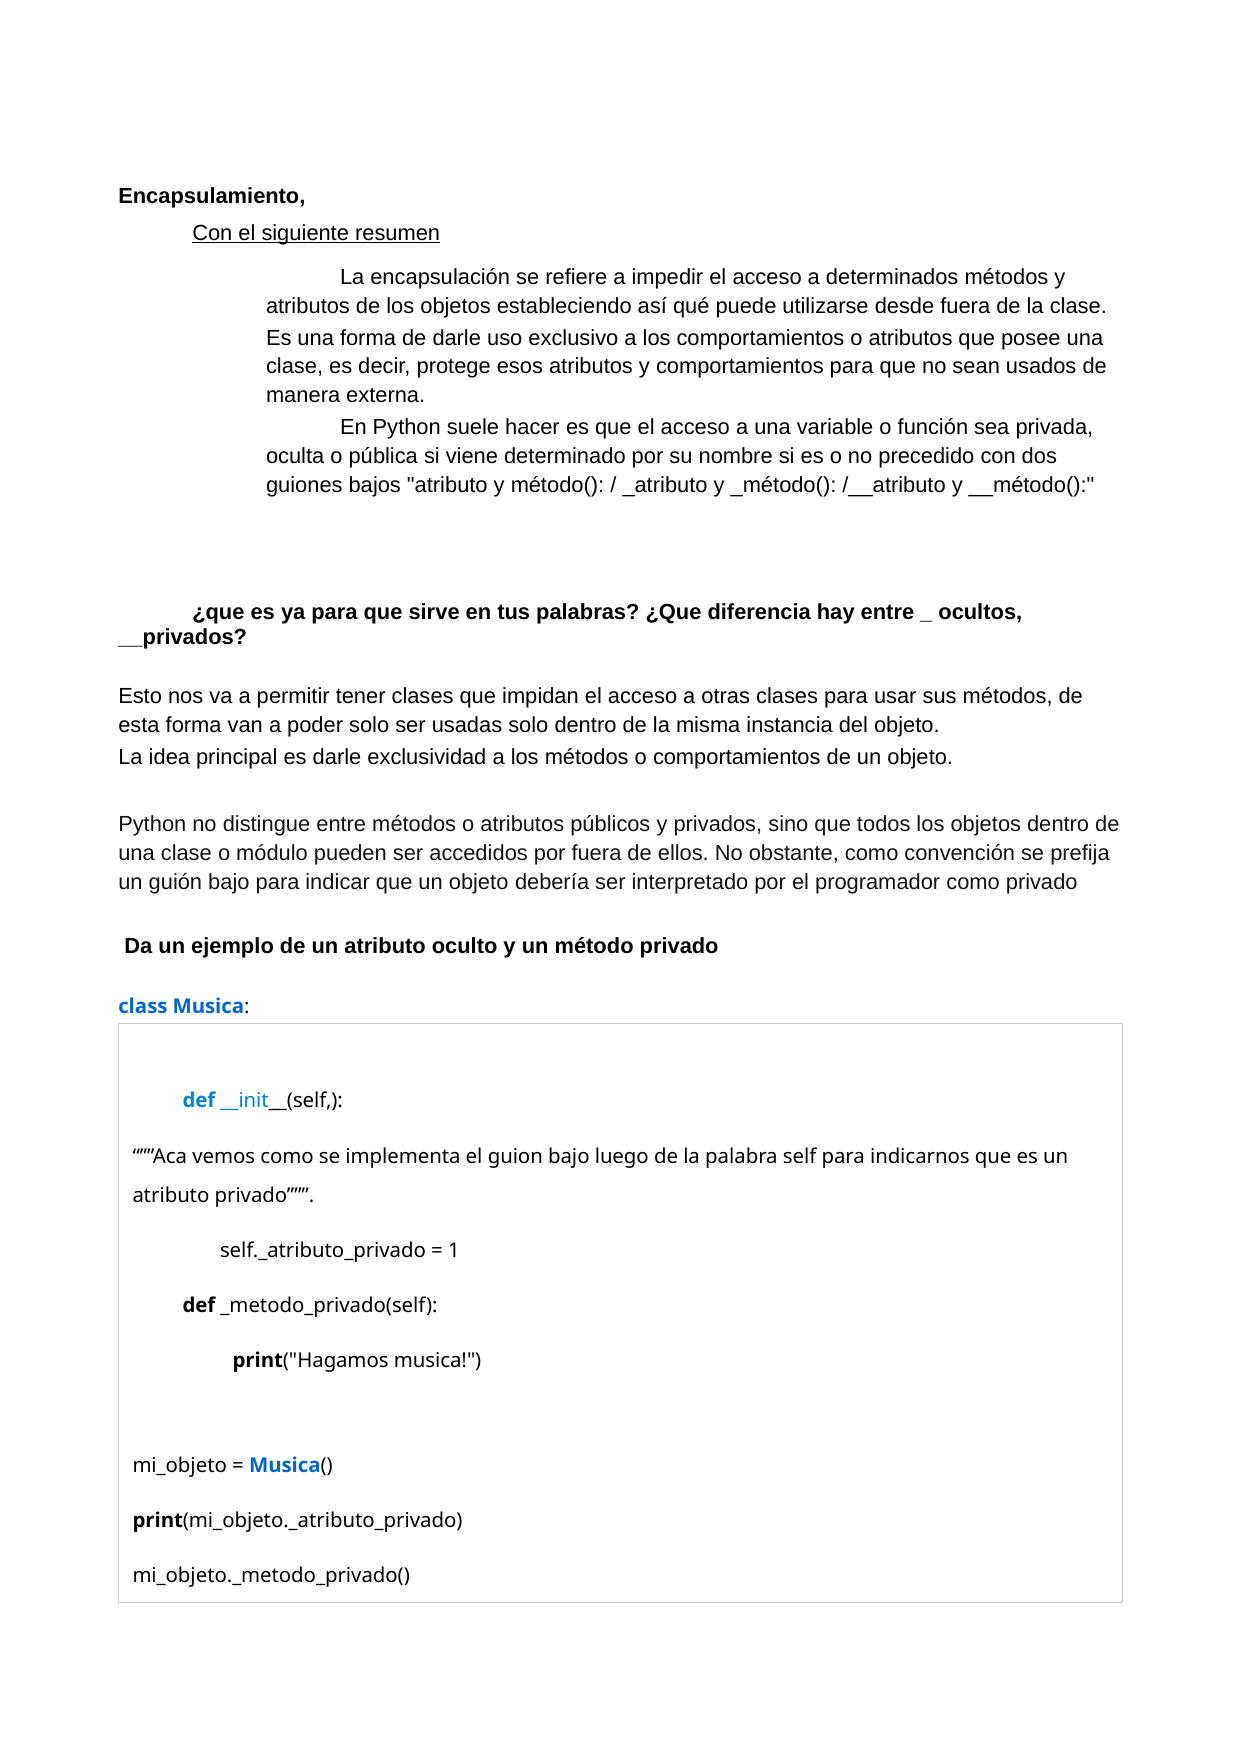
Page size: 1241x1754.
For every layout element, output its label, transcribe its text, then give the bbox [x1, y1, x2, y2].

text def _metodo_privado(self): [119, 1277, 1122, 1319]
text mi_objeto._metodo_privado() [119, 1546, 1122, 1602]
subtitle Encapsulamiento, [118, 182, 1122, 208]
text “””Aca vemos como se implementa el guion bajo luego de la palabra self para indicarnos que es un atributo privado”””. [119, 1127, 1122, 1208]
text class Musica: [118, 992, 1122, 1020]
text Es una forma de darle uso exclusivo a los comportamientos o atributos que posee una clase, es decir, protege esos atributos y comportamientos para que no sean usados de manera externa. [266, 324, 1122, 407]
text Esto nos va a permitir tener clases que impidan el acceso a otras clases para usar sus métodos, de esta forma van a poder solo ser usadas solo dentro de la misma instancia del objeto. [118, 683, 1122, 737]
text mi_objeto = Musica() [119, 1436, 1122, 1478]
subtitle Da un ejemplo de un atributo oculto y un método privado [118, 933, 1122, 958]
text La idea principal es darle exclusividad a los métodos o comportamientos de un objeto. [118, 744, 1122, 769]
subtitle ¿que es ya para que sirve en tus palabras? ¿Que diferencia hay entre _ ocultos, __privados? [118, 598, 1122, 649]
text print(mi_objeto._atributo_privado) [119, 1491, 1122, 1533]
text Python no distingue entre métodos o atributos públicos y privados, sino que todos los objetos dentro de una clase o módulo pueden ser accedidos por fuera de ellos. No obstante, como convención se prefija un guión bajo para indicar que un objeto debería ser interpretado por el programador como privado [118, 811, 1122, 894]
text print("Hagamos musica!") [119, 1332, 1122, 1374]
text La encapsulación se refiere a impedir el acceso a determinados métodos y atributos de los objetos estableciendo así qué puede utilizarse desde fuera de la clase. [266, 264, 1122, 318]
text self._atributo_privado = 1 [119, 1221, 1122, 1263]
text def __init__(self,): [119, 1072, 1122, 1114]
text En Python suele hacer es que el acceso a una variable o función sea privada, oculta o pública si viene determinado por su nombre si es o no precedido con dos guiones bajos "atributo y método(): / _atributo y _método(): /__atributo y __método():" [266, 414, 1122, 497]
text Con el siguiente resumen [118, 220, 1122, 245]
